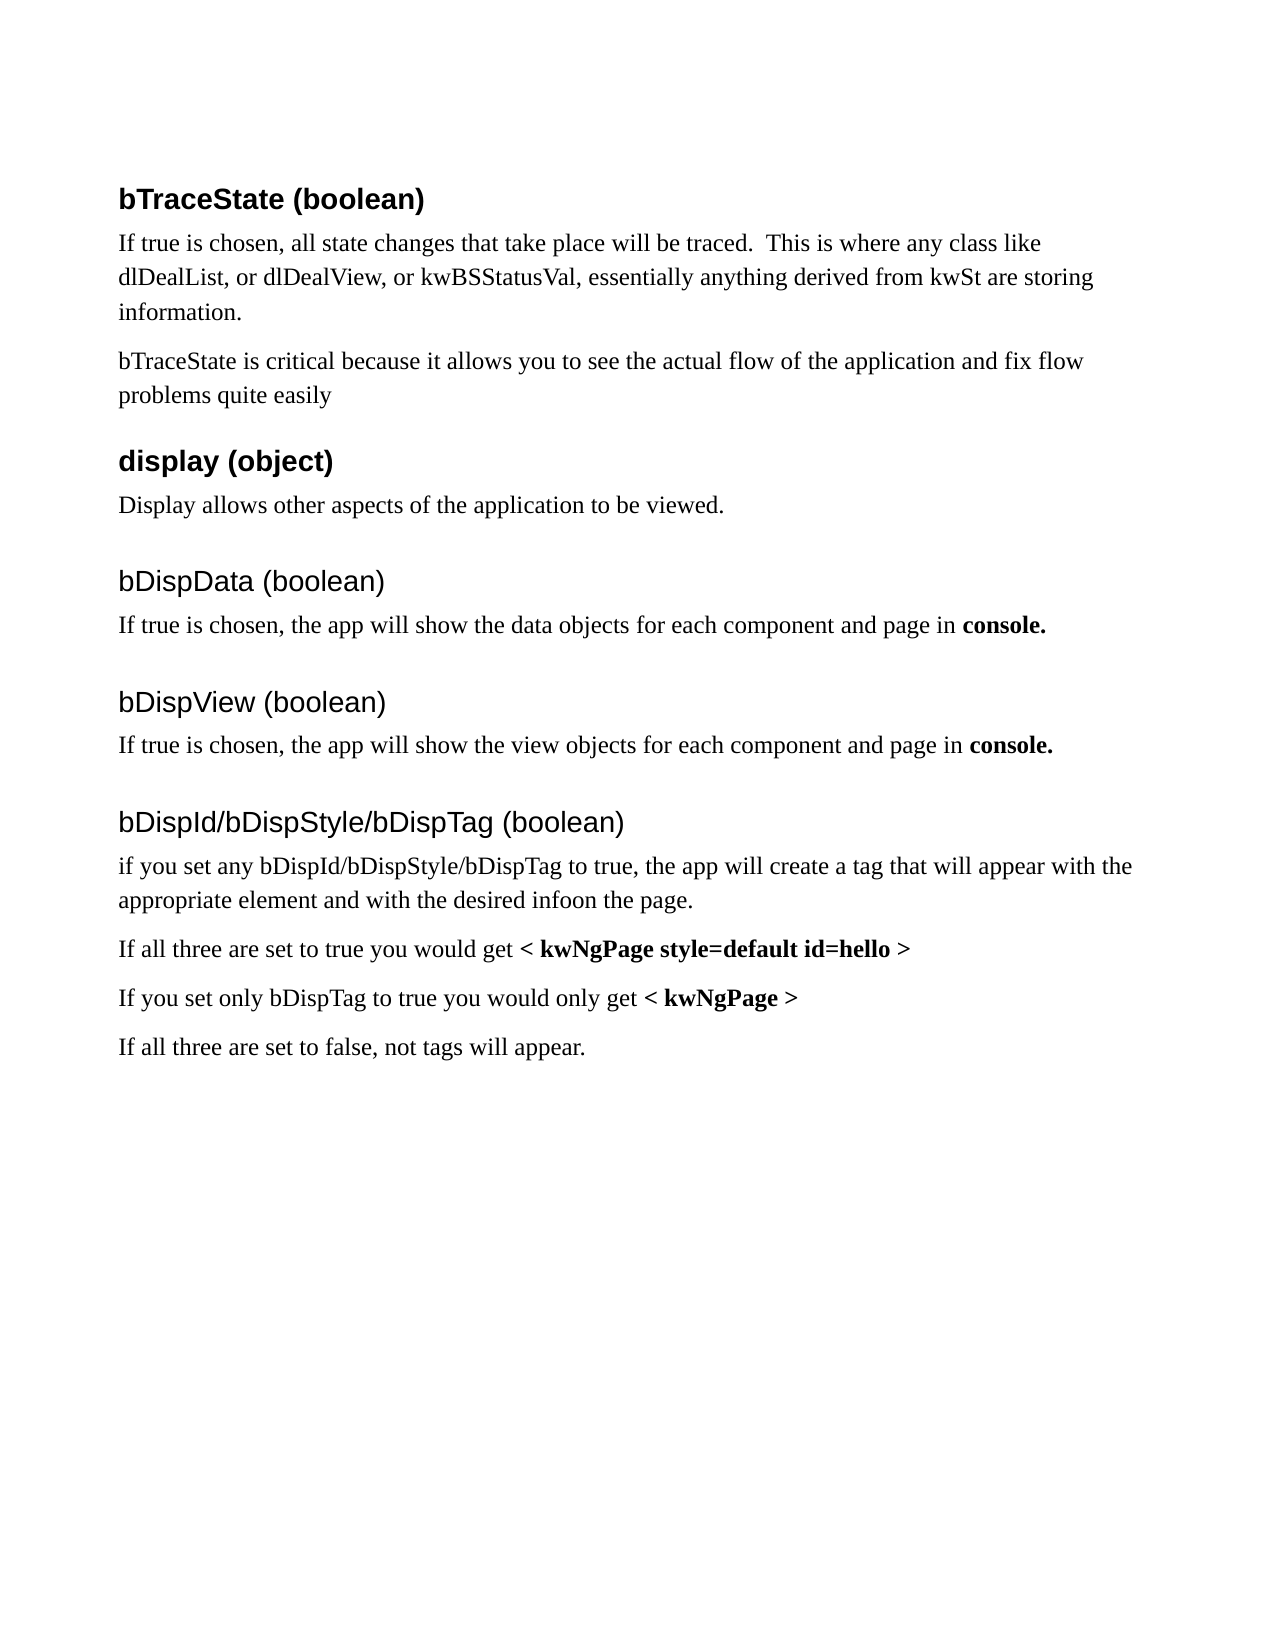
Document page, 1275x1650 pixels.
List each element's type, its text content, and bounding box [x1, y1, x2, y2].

text If true is chosen, all state changes that take place will be traced. This is where any class like dlDealList, or dlDealView, or kwBSStatusVal, essentially anything derived from kwSt are storing information. [118, 228, 1157, 326]
subtitle bTraceState (boolean) [118, 182, 1157, 216]
text If all three are set to false, not tags will appear. [118, 1032, 1157, 1061]
text Display allows other aspects of the application to be viewed. [118, 490, 1157, 519]
subtitle bDispId/bDispStyle/bDispTag (boolean) [118, 805, 1157, 838]
text if you set any bDispId/bDispStyle/bDispTag to true, the app will create a tag that will appear with the appropriate element and with the desired infoon the page. [118, 851, 1157, 914]
subtitle bDispData (boolean) [118, 564, 1157, 598]
text If all three are set to true you would get < kwNgPage style=default id=hello > [118, 934, 1157, 963]
text If true is chosen, the app will show the view objects for each component and page in console. [118, 731, 1157, 759]
text If you set only bDispTag to true you would only get < kwNgPage > [118, 983, 1157, 1012]
text If true is chosen, the app will show the data objects for each component and page in console. [118, 611, 1157, 639]
text bTraceState is critical because it allows you to see the actual flow of the application and fix flow problems quite easily [118, 346, 1157, 409]
subtitle bDispView (boolean) [118, 684, 1157, 718]
subtitle display (object) [118, 444, 1157, 478]
